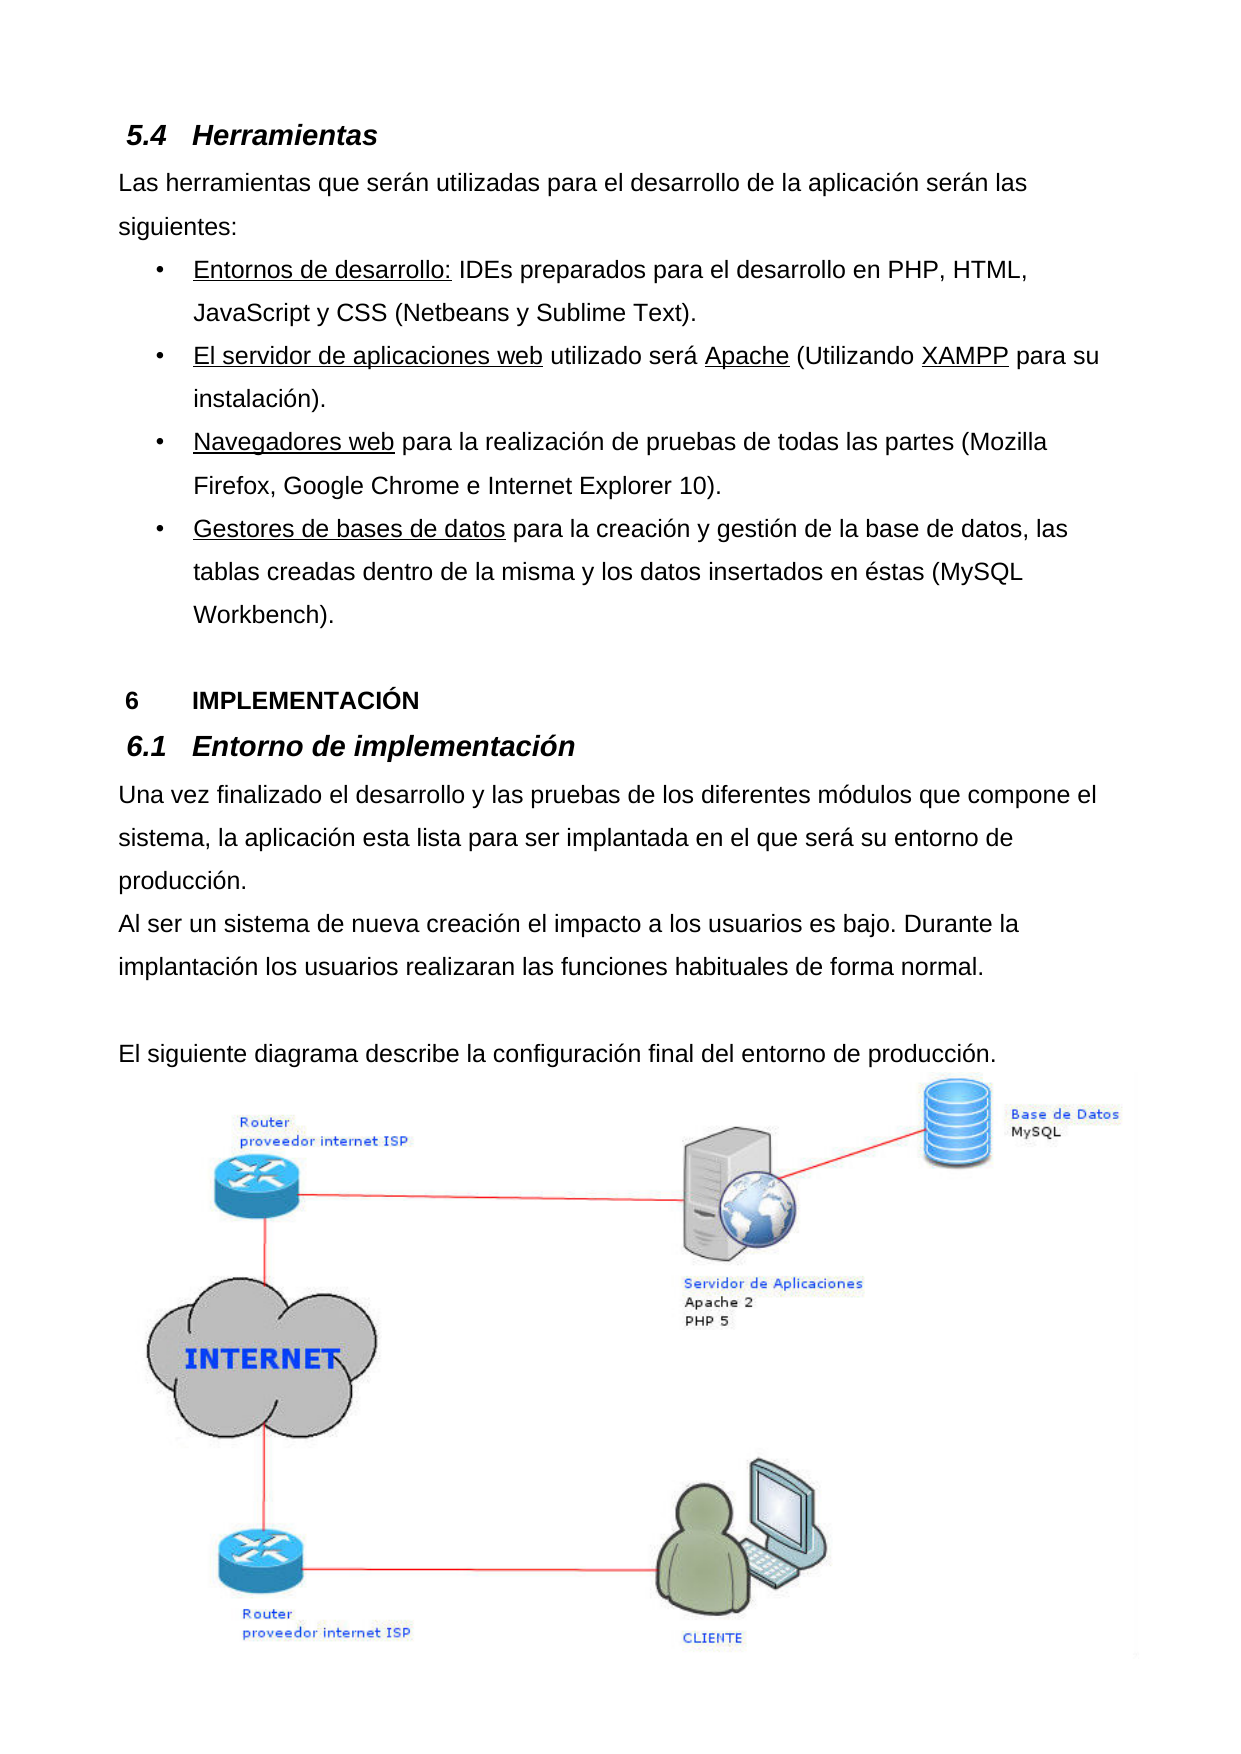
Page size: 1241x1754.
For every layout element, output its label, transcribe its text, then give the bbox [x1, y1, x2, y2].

subtitle Herramientas [118, 118, 1122, 152]
subtitle IMPLEMENTACIÓN [118, 686, 1122, 715]
text Las herramientas que serán utilizadas para el desarrollo de la aplicación serán las siguientes: [118, 168, 1122, 240]
subtitle Entorno de implementación [118, 729, 1122, 763]
list Gestores de bases de datos para la creación y gestión de la base de datos, las tablas creadas dentro de la misma y los datos insertados en éstas (MySQL Workbench). [156, 514, 1122, 629]
text Al ser un sistema de nueva creación el impacto a los usuarios es bajo. Durante la implantación los usuarios realizaran las funciones habituales de forma normal. [118, 909, 1122, 981]
list Navegadores web para la realización de pruebas de todas las partes (Mozilla Firefox, Google Chrome e Internet Explorer 10). [156, 427, 1122, 499]
text El siguiente diagrama describe la configuración final del entorno de producción. [118, 1038, 1122, 1067]
picture [135, 1072, 1140, 1659]
text Una vez finalizado el desarrollo y las pruebas de los diferentes módulos que compone el sistema, la aplicación esta lista para ser implantada en el que será su entorno de producción. [118, 780, 1122, 895]
list El servidor de aplicaciones web utilizado será Apache (Utilizando XAMPP para su instalación). [156, 341, 1122, 413]
list Entornos de desarrollo: IDEs preparados para el desarrollo en PHP, HTML, JavaScript y CSS (Netbeans y Sublime Text). [156, 255, 1122, 327]
